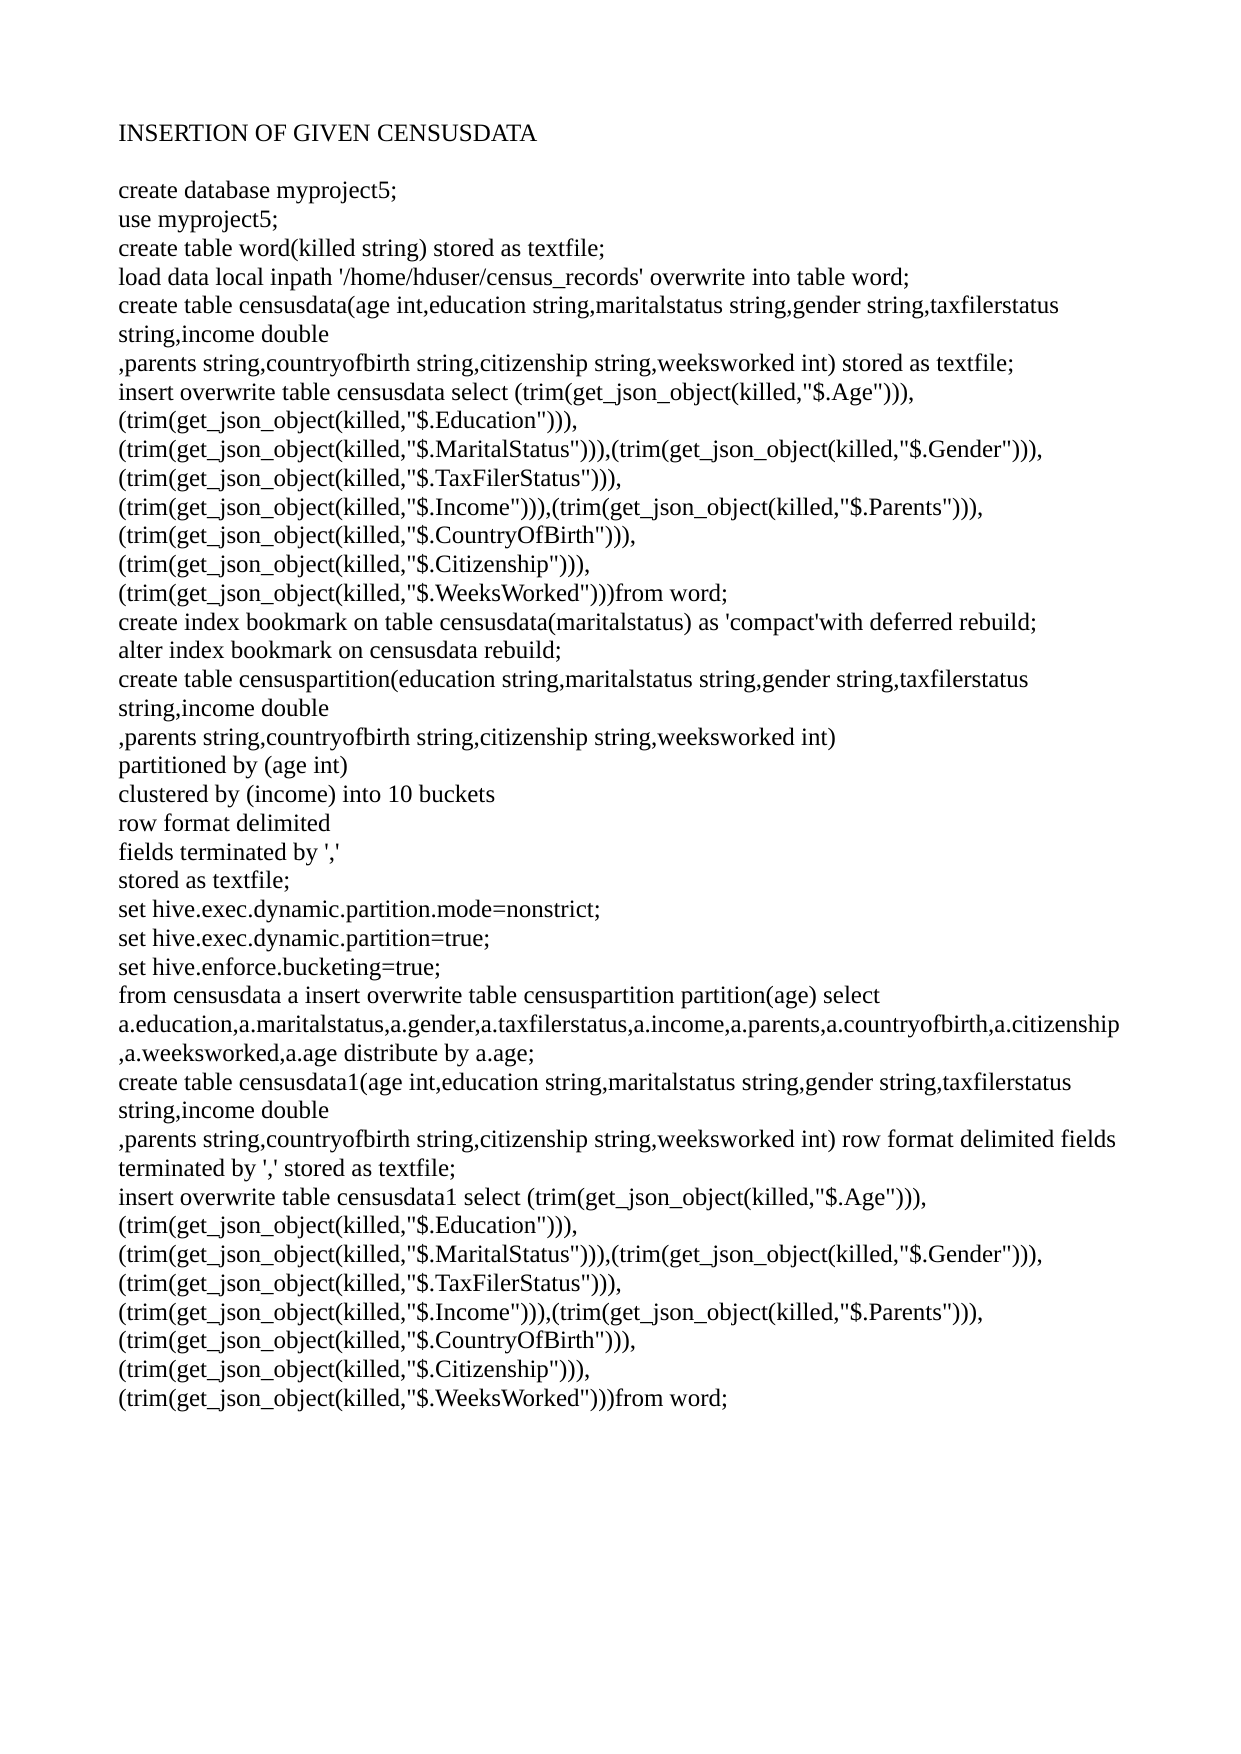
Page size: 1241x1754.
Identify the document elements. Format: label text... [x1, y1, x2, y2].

text INSERTION OF GIVEN CENSUSDATA [118, 118, 1122, 147]
text use myproject5; [118, 204, 1122, 233]
text (trim(get_json_object(killed,"$.Income"))),(trim(get_json_object(killed,"$.Parents"))),(trim(get_json_object(killed,"$.CountryOfBirth"))), [118, 1297, 1122, 1354]
text fields terminated by ',' [118, 837, 1122, 866]
text create database myproject5; [118, 176, 1122, 204]
text ,parents string,countryofbirth string,citizenship string,weeksworked int) stored as textfile; [118, 348, 1122, 377]
text ,parents string,countryofbirth string,citizenship string,weeksworked int) [118, 722, 1122, 751]
text clustered by (income) into 10 buckets [118, 779, 1122, 808]
text stored as textfile; [118, 866, 1122, 894]
text (trim(get_json_object(killed,"$.Citizenship"))),(trim(get_json_object(killed,"$.WeeksWorked")))from word; [118, 1354, 1122, 1412]
text set hive.enforce.bucketing=true; [118, 952, 1122, 981]
text alter index bookmark on censusdata rebuild; [118, 636, 1122, 664]
text (trim(get_json_object(killed,"$.MaritalStatus"))),(trim(get_json_object(killed,"$.Gender"))),(trim(get_json_object(killed,"$.TaxFilerStatus"))), [118, 434, 1122, 492]
text row format delimited [118, 808, 1122, 837]
text (trim(get_json_object(killed,"$.Income"))),(trim(get_json_object(killed,"$.Parents"))),(trim(get_json_object(killed,"$.CountryOfBirth"))), [118, 492, 1122, 549]
text ,parents string,countryofbirth string,citizenship string,weeksworked int) row format delimited fields terminated by ',' stored as textfile; [118, 1124, 1122, 1182]
text create table word(killed string) stored as textfile; [118, 233, 1122, 262]
text create table censusdata1(age int,education string,maritalstatus string,gender string,taxfilerstatus string,income double [118, 1067, 1122, 1124]
text set hive.exec.dynamic.partition=true; [118, 923, 1122, 952]
text create table censusdata(age int,education string,maritalstatus string,gender string,taxfilerstatus string,income double [118, 291, 1122, 348]
text (trim(get_json_object(killed,"$.MaritalStatus"))),(trim(get_json_object(killed,"$.Gender"))),(trim(get_json_object(killed,"$.TaxFilerStatus"))), [118, 1239, 1122, 1297]
text (trim(get_json_object(killed,"$.Citizenship"))),(trim(get_json_object(killed,"$.WeeksWorked")))from word; [118, 549, 1122, 607]
text load data local inpath '/home/hduser/census_records' overwrite into table word; [118, 262, 1122, 291]
text create table censuspartition(education string,maritalstatus string,gender string,taxfilerstatus string,income double [118, 664, 1122, 722]
text partitioned by (age int) [118, 751, 1122, 779]
text create index bookmark on table censusdata(maritalstatus) as 'compact'with deferred rebuild; [118, 607, 1122, 636]
text insert overwrite table censusdata select (trim(get_json_object(killed,"$.Age"))),(trim(get_json_object(killed,"$.Education"))), [118, 377, 1122, 434]
text from censusdata a insert overwrite table censuspartition partition(age) select a.education,a.maritalstatus,a.gender,a.taxfilerstatus,a.income,a.parents,a.countryofbirth,a.citizenship,a.weeksworked,a.age distribute by a.age; [118, 981, 1122, 1067]
text set hive.exec.dynamic.partition.mode=nonstrict; [118, 894, 1122, 923]
text insert overwrite table censusdata1 select (trim(get_json_object(killed,"$.Age"))),(trim(get_json_object(killed,"$.Education"))), [118, 1182, 1122, 1239]
